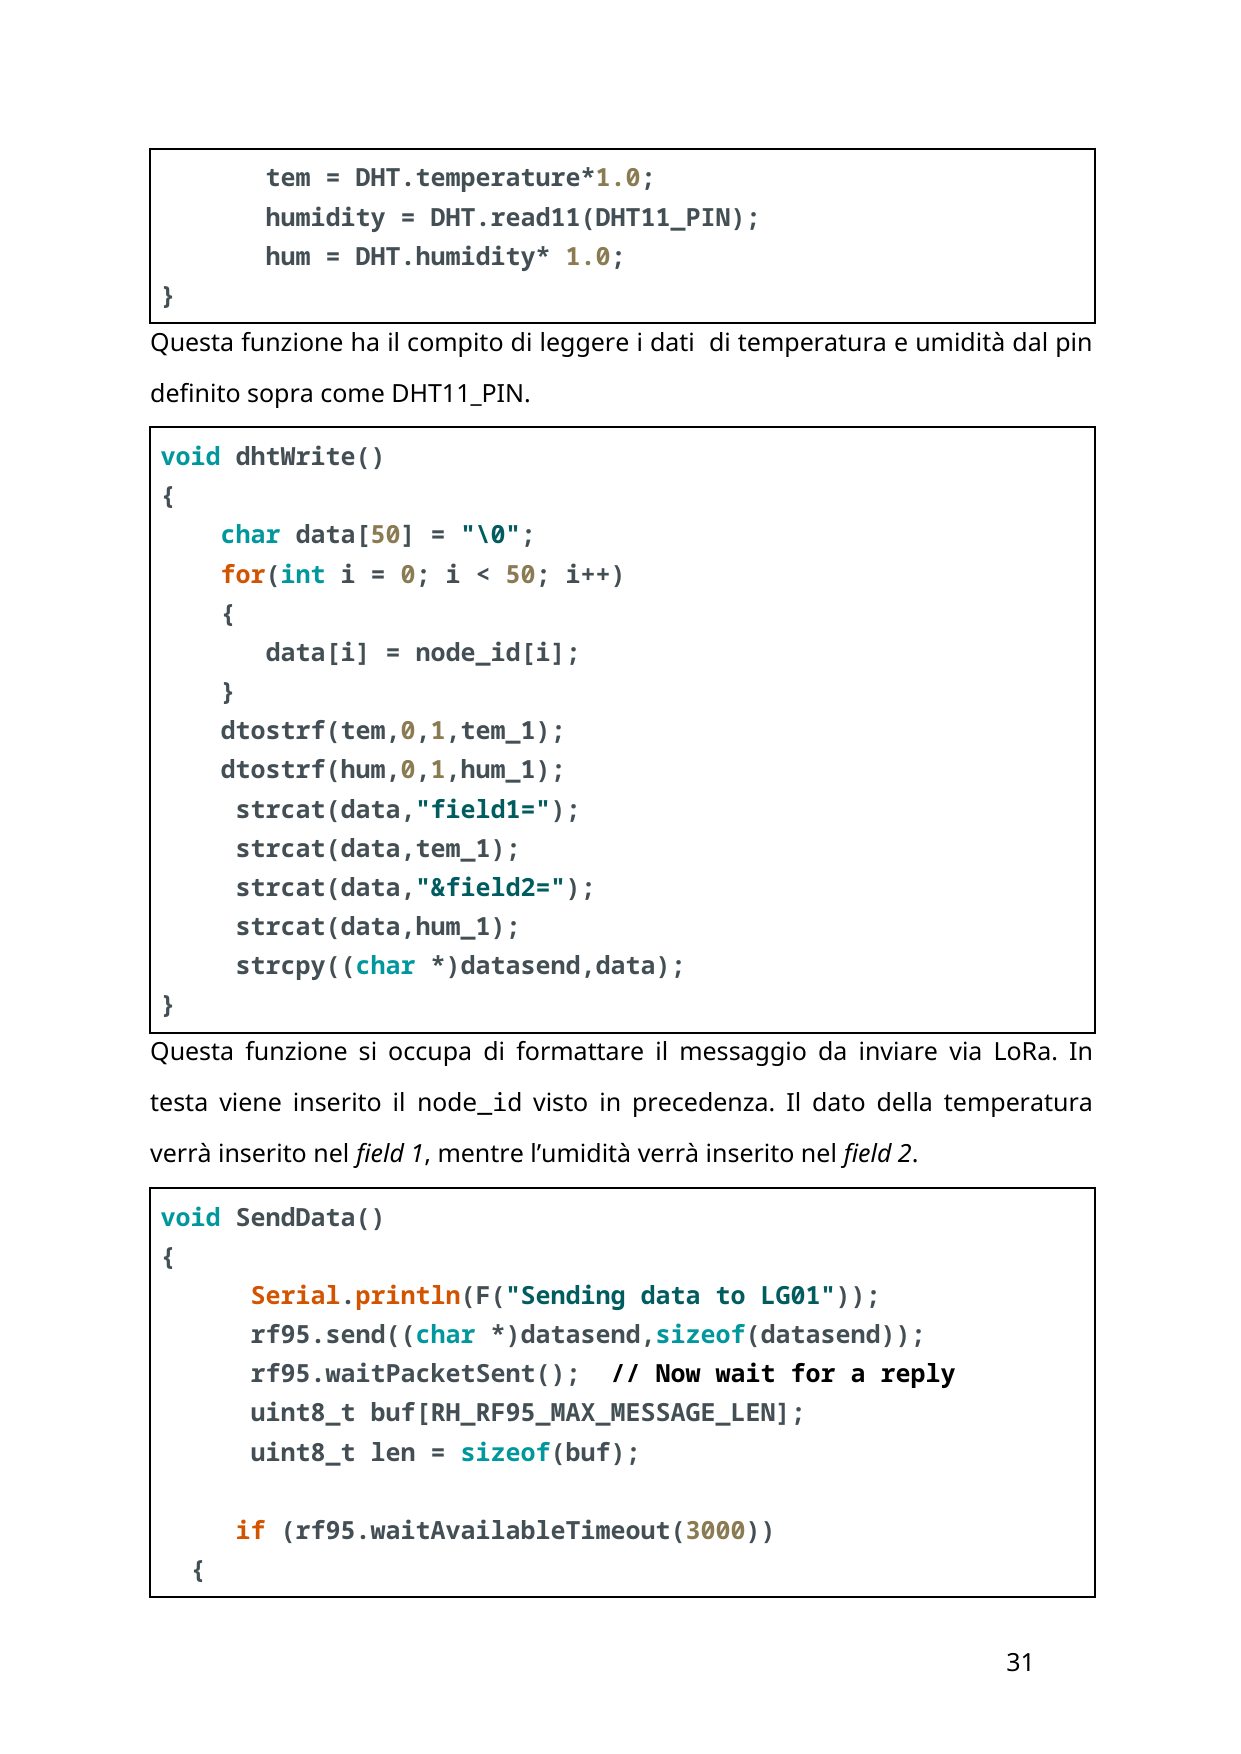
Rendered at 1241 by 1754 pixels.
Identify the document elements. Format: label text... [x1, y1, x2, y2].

text Questa funzione ha il compito di leggere i dati di temperatura e umidità dal pin definito sopra come DHT11_PIN. [150, 324, 1094, 409]
table_header void SendData() { Serial.println(F("Sending data to LG01")); rf95.send((char *)datasend,sizeof(datasend)); rf95.waitPacketSent(); // Now wait for a reply uint8_t buf[RH_RF95_MAX_MESSAGE_LEN]; uint8_t len = sizeof(buf); if (rf95.waitAvailableTimeout(3000)) { [151, 1189, 1094, 1596]
text Questa funzione si occupa di formattare il messaggio da inviare via LoRa. In testa viene inserito il node_id visto in precedenza. Il dato della temperatura verrà inserito nel field 1, mentre l’umidità verrà inserito nel field 2. [150, 1034, 1094, 1170]
table_header tem = DHT.temperature*1.0; humidity = DHT.read11(DHT11_PIN); hum = DHT.humidity* 1.0; } [151, 150, 1094, 322]
table_header void dhtWrite() { char data[50] = "\0"; for(int i = 0; i < 50; i++) { data[i] = node_id[i]; } dtostrf(tem,0,1,tem_1); dtostrf(hum,0,1,hum_1); strcat(data,"field1="); strcat(data,tem_1); strcat(data,"&field2="); strcat(data,hum_1); strcpy((char *)datasend,data); } [151, 428, 1094, 1032]
